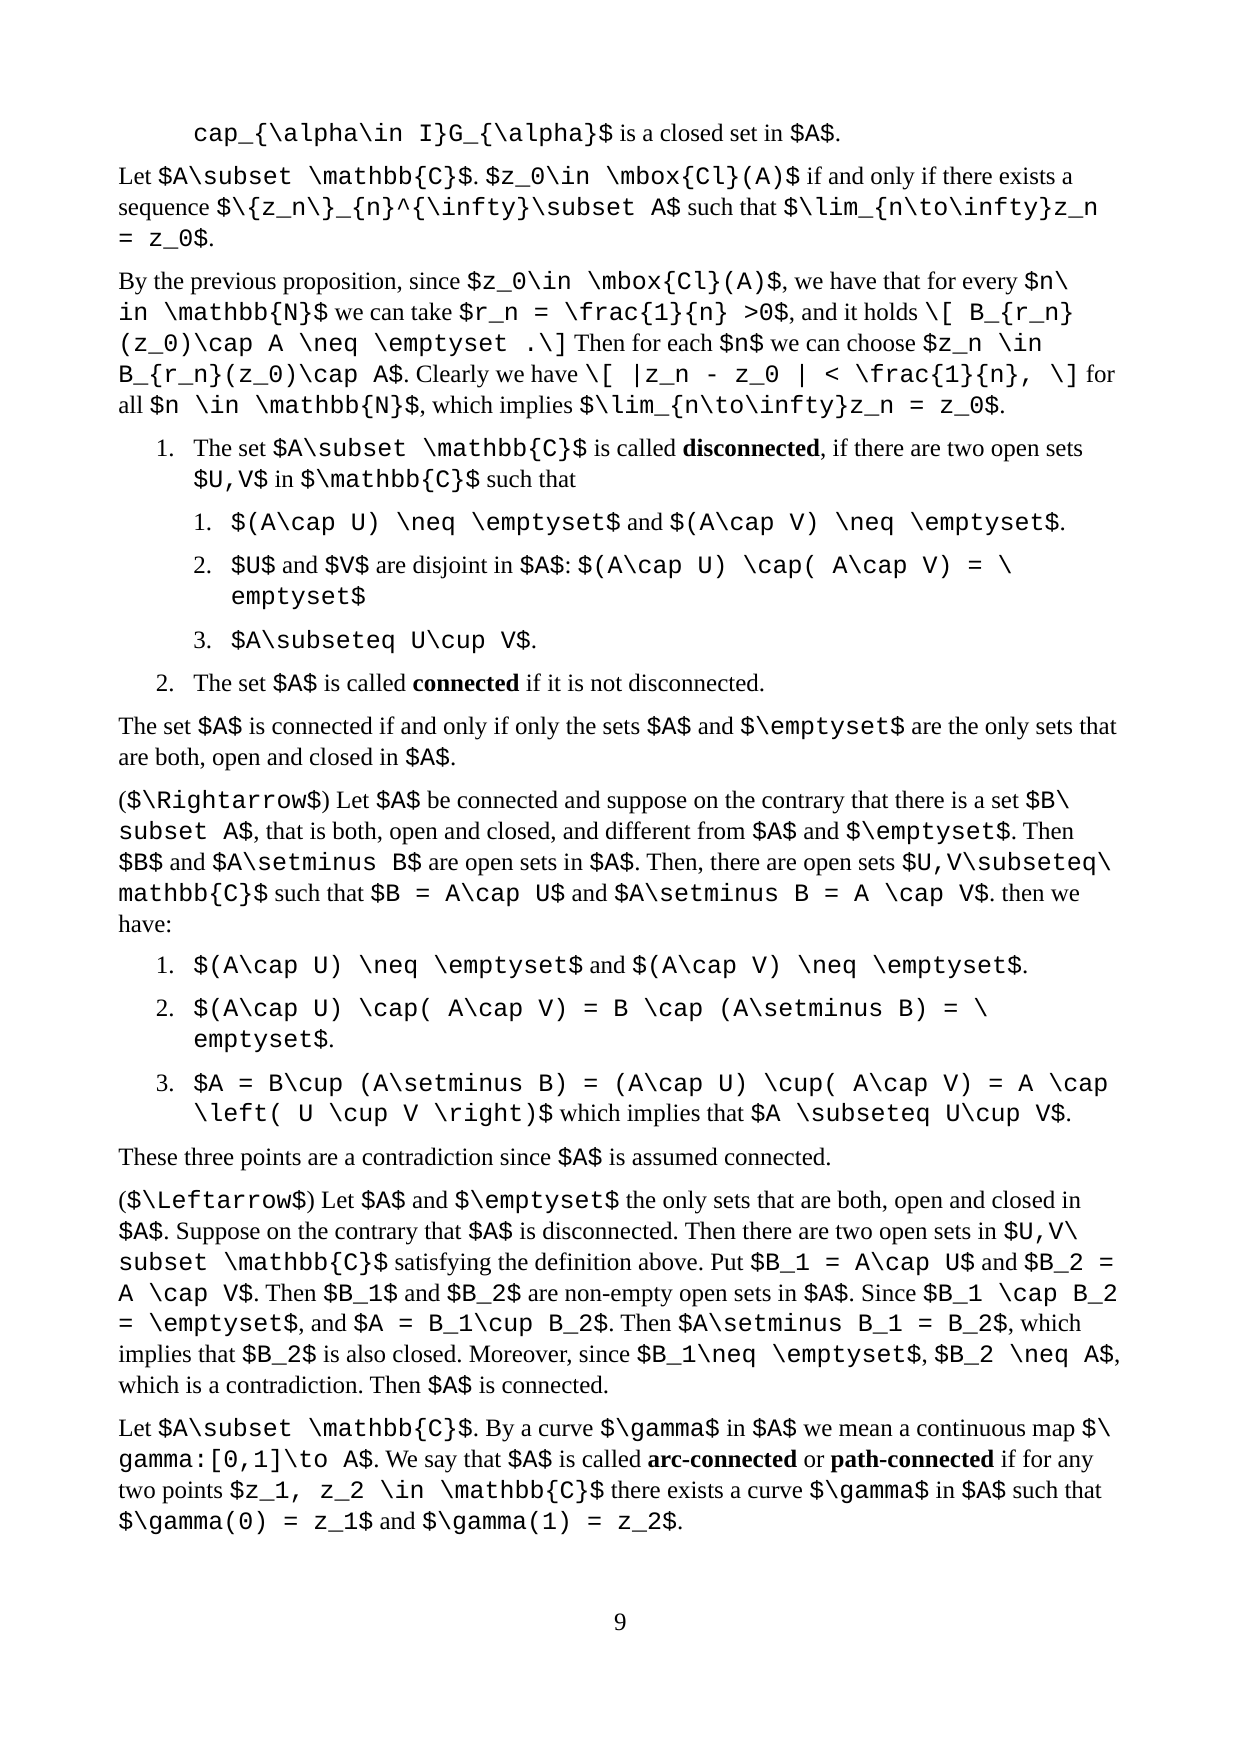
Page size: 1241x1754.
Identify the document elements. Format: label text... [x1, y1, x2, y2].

list $(A\cap U) \neq \emptyset$ and $(A\cap V) \neq \emptyset$. [156, 950, 1122, 981]
text The set $A$ is connected if and only if only the sets $A$ and $\emptyset$ are the only sets that are both, open and closed in $A$. [118, 711, 1122, 773]
text Let $A\subset \mathbb{C}$. By a curve $\gamma$ in $A$ we mean a continuous map $\gamma:[0,1]\to A$. We say that $A$ is called arc-connected or path-connected if for any two points $z_1, z_2 \in \mathbb{C}$ there exists a curve $\gamma$ in $A$ such that $\gamma(0) = z_1$ and $\gamma(1) = z_2$. [118, 1413, 1122, 1537]
list $A\subseteq U\cup V$. [193, 625, 1122, 656]
text ($\Leftarrow$) Let $A$ and $\emptyset$ the only sets that are both, open and closed in $A$. Suppose on the contrary that $A$ is disconnected. Then there are two open sets in $U,V\subset \mathbb{C}$ satisfying the definition above. Put $B_1 = A\cap U$ and $B_2 = A \cap V$. Then $B_1$ and $B_2$ are non-empty open sets in $A$. Since $B_1 \cap B_2 = \emptyset$, and $A = B_1\cup B_2$. Then $A\setminus B_1 = B_2$, which implies that $B_2$ is also closed. Moreover, since $B_1\neq \emptyset$, $B_2 \neq A$, which is a contradiction. Then $A$ is connected. [118, 1185, 1122, 1401]
list The set $A$ is called connected if it is not disconnected. [156, 668, 1122, 699]
list $(A\cap U) \cap( A\cap V) = B \cap (A\setminus B) = \emptyset$. [156, 993, 1122, 1055]
list $U$ and $V$ are disjoint in $A$: $(A\cap U) \cap( A\cap V) = \emptyset$ [193, 551, 1122, 612]
text ($\Rightarrow$) Let $A$ be connected and suppose on the contrary that there is a set $B\subset A$, that is both, open and closed, and different from $A$ and $\emptyset$. Then $B$ and $A\setminus B$ are open sets in $A$. Then, there are open sets $U,V\subseteq\mathbb{C}$ such that $B = A\cap U$ and $A\setminus B = A \cap V$. then we have: [118, 786, 1122, 938]
list $(A\cap U) \neq \emptyset$ and $(A\cap V) \neq \emptyset$. [193, 507, 1122, 538]
list The set $A\subset \mathbb{C}$ is called disconnected, if there are two open sets $U,V$ in $\mathbb{C}$ such that [156, 433, 1122, 495]
text These three points are a contradiction since $A$ is assumed connected. [118, 1142, 1122, 1173]
text Let $A\subset \mathbb{C}$. $z_0\in \mbox{Cl}(A)$ if and only if there exists a sequence $\{z_n\}_{n}^{\infty}\subset A$ such that $\lim_{n\to\infty}z_n = z_0$. [118, 161, 1122, 254]
list cap_{\alpha\in I}G_{\alpha}$ is a closed set in $A$. [156, 118, 1122, 149]
list $A = B\cup (A\setminus B) = (A\cap U) \cup( A\cap V) = A \cap \left( U \cup V \right)$ which implies that $A \subseteq U\cup V$. [156, 1068, 1122, 1129]
text By the previous proposition, since $z_0\in \mbox{Cl}(A)$, we have that for every $n\in \mathbb{N}$ we can take $r_n = \frac{1}{n} >0$, and it holds \[ B_{r_n}(z_0)\cap A \neq \emptyset .\] Then for each $n$ we can choose $z_n \in B_{r_n}(z_0)\cap A$. Clearly we have \[ |z_n - z_0 | < \frac{1}{n}, \] for all $n \in \mathbb{N}$, which implies $\lim_{n\to\infty}z_n = z_0$. [118, 266, 1122, 421]
